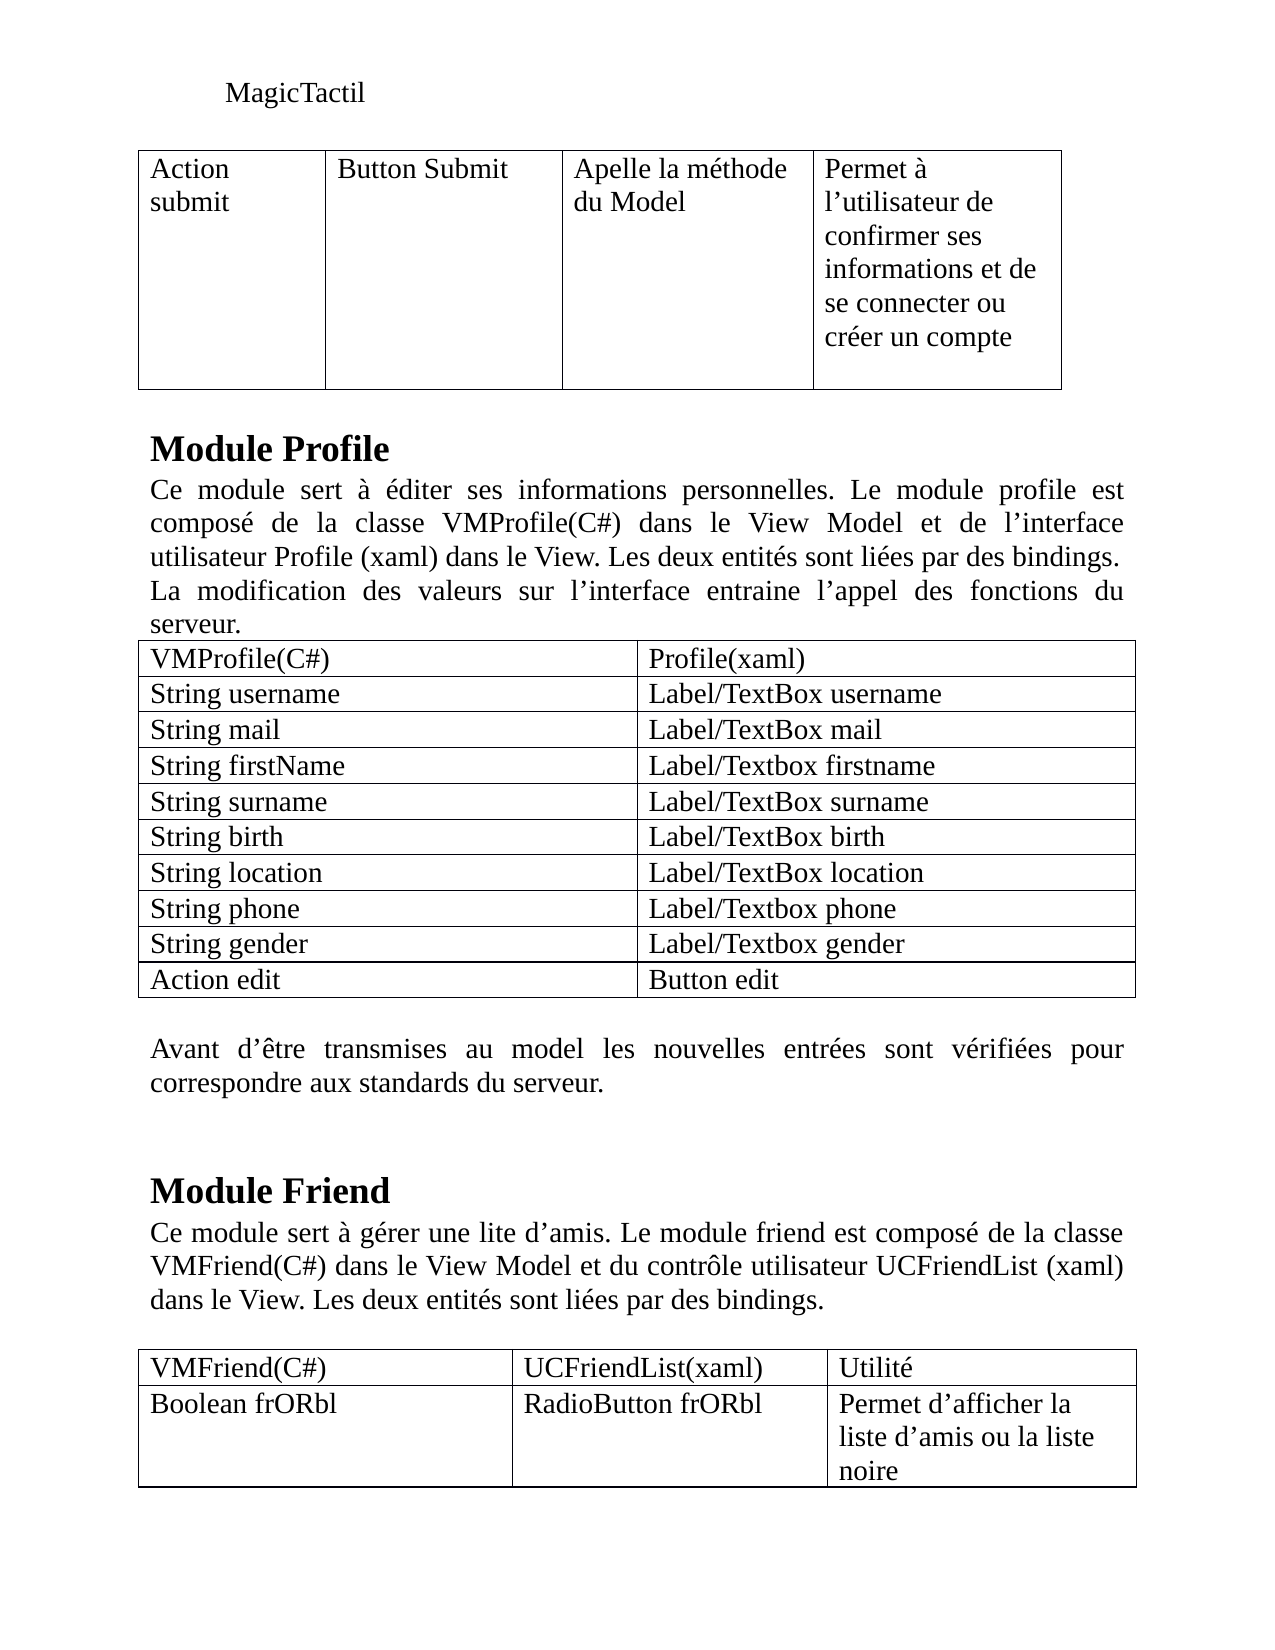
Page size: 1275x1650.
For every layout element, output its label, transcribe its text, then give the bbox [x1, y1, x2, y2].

table_cell String surname [139, 784, 637, 818]
table_cell String location [139, 855, 637, 890]
table_cell String phone [139, 891, 637, 926]
table_cell String birth [139, 820, 637, 854]
text Ce module sert à gérer une lite d’amis. Le module friend est composé de la classe VMFriend(C#) dans le View Model et du contrôle utilisateur UCFriendList (xaml) dans le View. Les deux entités sont liées par des bindings. [150, 1215, 1125, 1315]
table_header Utilité [828, 1350, 1136, 1385]
table_cell Permet à l’utilisateur de confirmer ses informations et de se connecter ou créer un compte [814, 151, 1061, 388]
table_header VMProfile(C#) [139, 641, 637, 676]
table_cell Label/Textbox gender [638, 927, 1135, 961]
table_cell Action submit [139, 151, 325, 388]
table_cell Permet d’afficher la liste d’amis ou la liste noire [828, 1386, 1136, 1486]
table_cell String mail [139, 712, 637, 747]
text Ce module sert à éditer ses informations personnelles. Le module profile est composé de la classe VMProfile(C#) dans le View Model et de l’interface utilisateur Profile (xaml) dans le View. Les deux entités sont liées par des bindings. [150, 472, 1125, 573]
table_cell Button Submit [326, 151, 562, 388]
table_cell Button edit [638, 963, 1135, 997]
subtitle Module Friend [150, 1169, 1125, 1212]
subtitle Module Profile [150, 426, 1125, 469]
table_cell Label/TextBox birth [638, 820, 1135, 854]
table_header Profile(xaml) [638, 641, 1135, 676]
table_cell String username [139, 677, 637, 711]
table_header VMFriend(C#) [139, 1350, 512, 1385]
table_cell Label/Textbox firstname [638, 748, 1135, 783]
table_cell Boolean frORbl [139, 1386, 512, 1486]
table_cell Label/TextBox location [638, 855, 1135, 890]
table_cell Label/TextBox surname [638, 784, 1135, 818]
text Avant d’être transmises au model les nouvelles entrées sont vérifiées pour correspondre aux standards du serveur. [150, 1032, 1125, 1099]
table_cell RadioButton frORbl [513, 1386, 827, 1486]
table_cell String gender [139, 927, 637, 961]
table_cell String firstName [139, 748, 637, 783]
table_cell Action edit [139, 963, 637, 997]
table_cell Apelle la méthode du Model [563, 151, 813, 388]
table_cell Label/TextBox mail [638, 712, 1135, 747]
table_cell Label/Textbox phone [638, 891, 1135, 926]
table_cell Label/TextBox username [638, 677, 1135, 711]
text La modification des valeurs sur l’interface entraine l’appel des fonctions du serveur. [150, 573, 1125, 640]
table_header UCFriendList(xaml) [513, 1350, 827, 1385]
